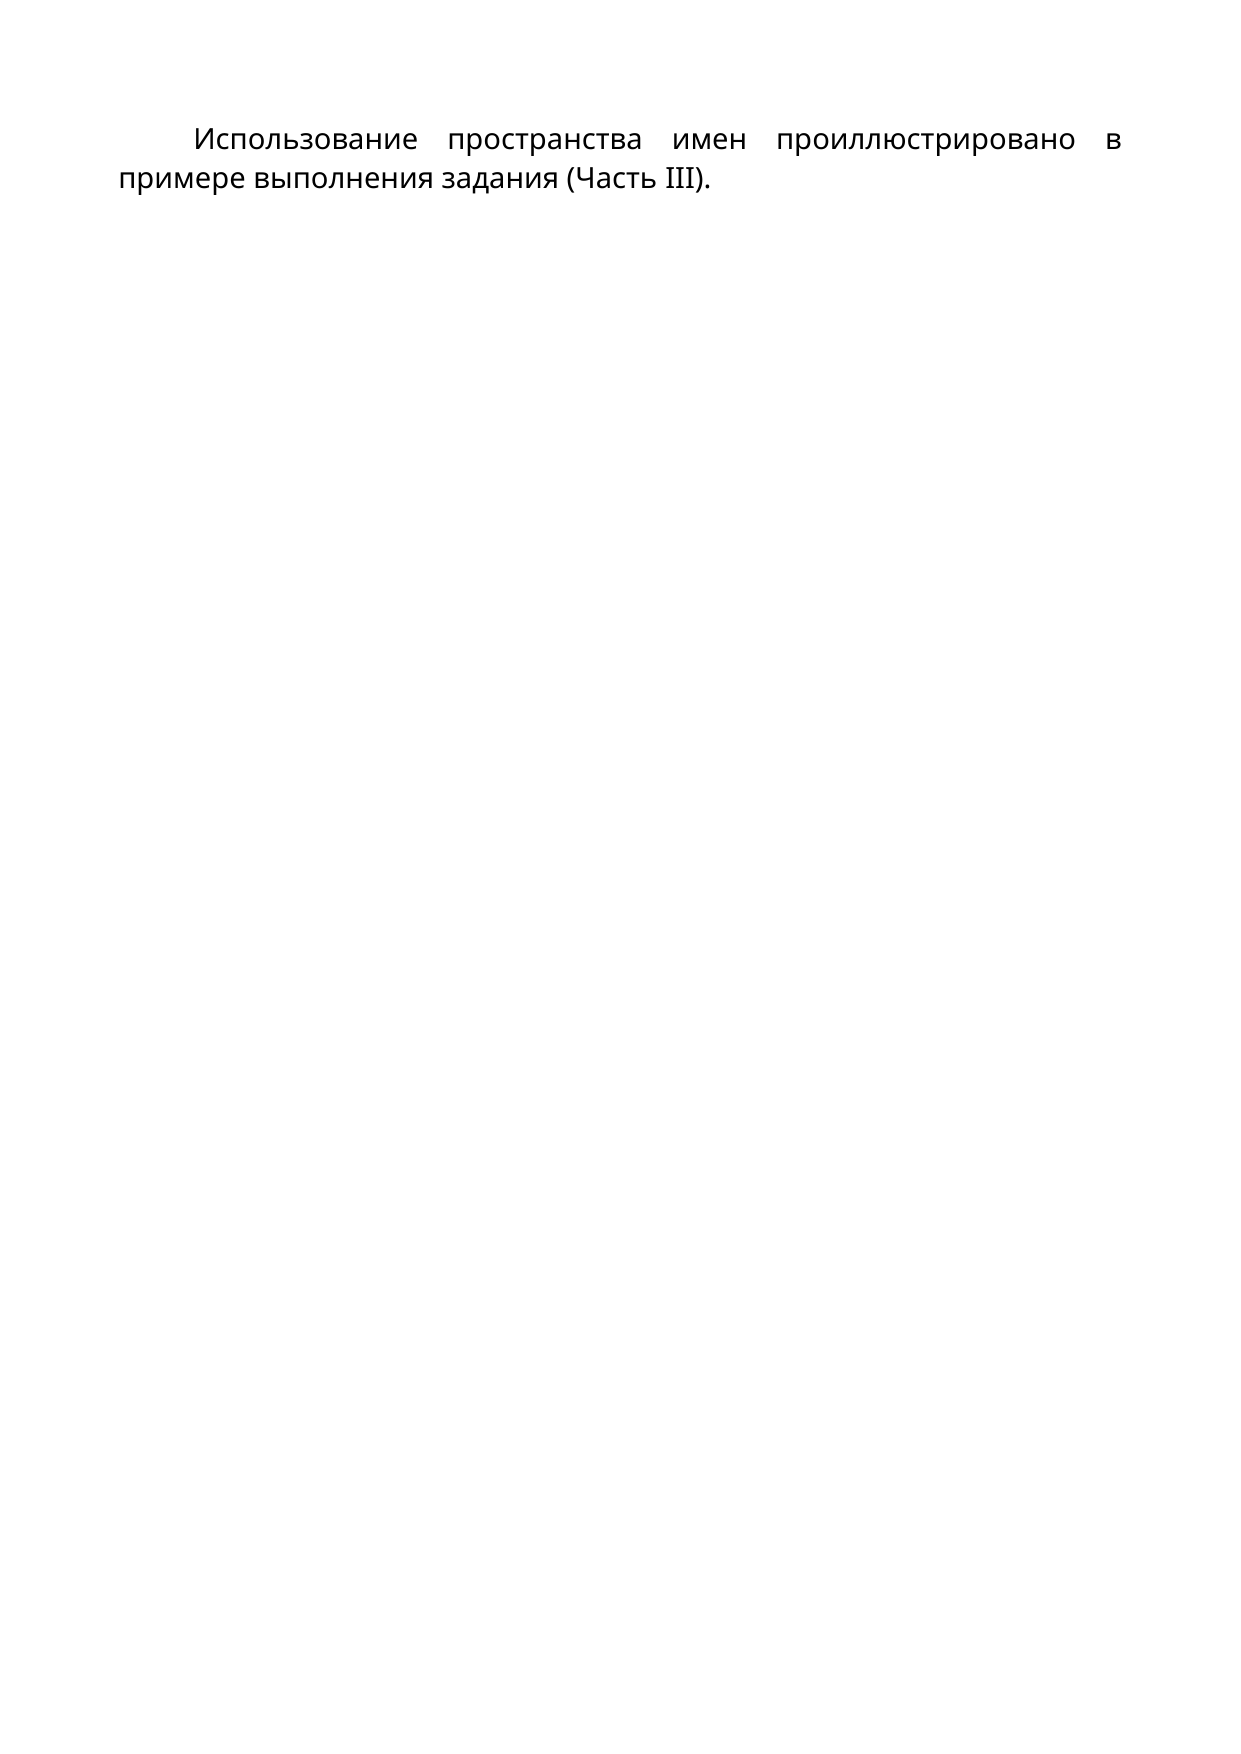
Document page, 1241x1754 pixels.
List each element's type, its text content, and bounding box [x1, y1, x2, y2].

text Использование пространства имен проиллюстрировано в примере выполнения задания (Часть III). [118, 118, 1122, 197]
